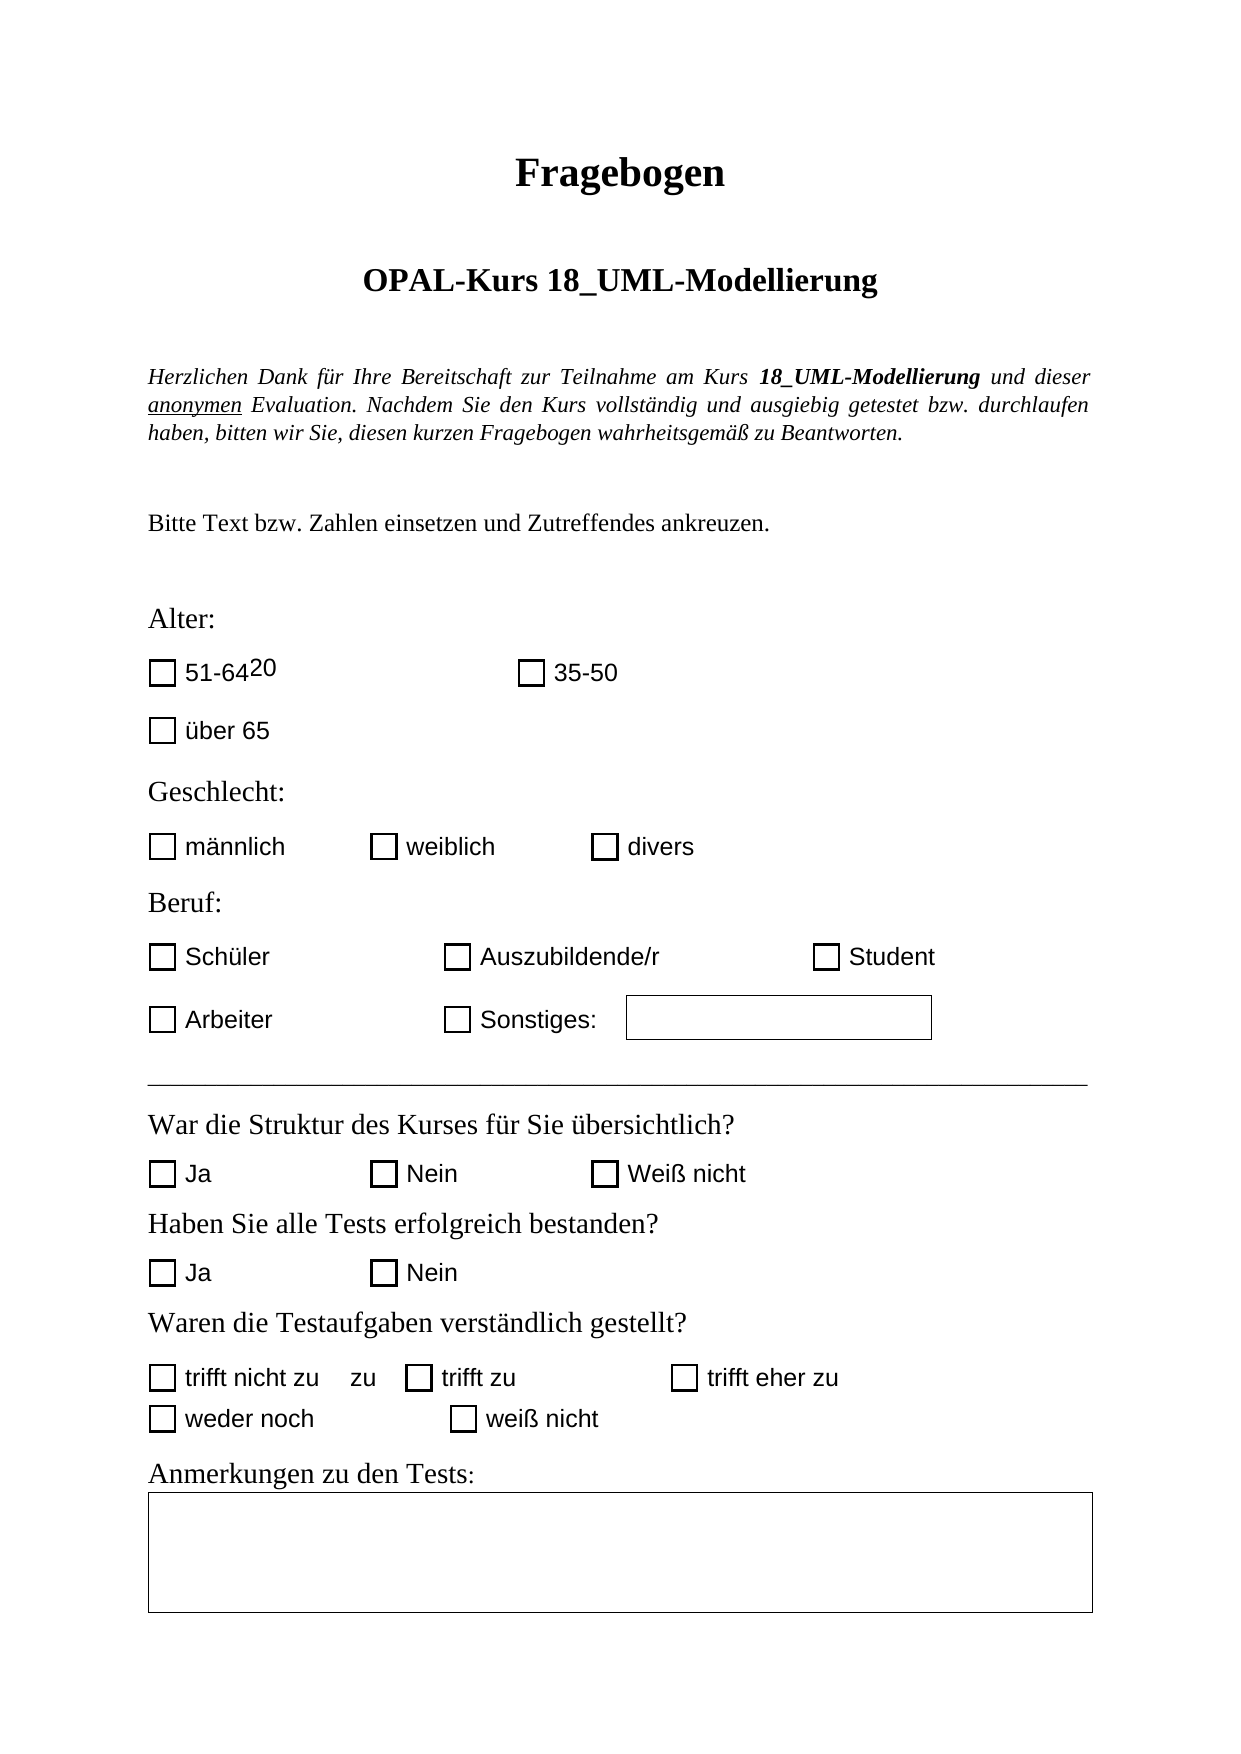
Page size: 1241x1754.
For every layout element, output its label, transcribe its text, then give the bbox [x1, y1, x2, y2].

text Bitte Text bzw. Zahlen einsetzen und Zutreffendes ankreuzen. [148, 508, 1093, 537]
text Beruf: [148, 885, 1093, 918]
text War die Struktur des Kurses für Sie übersichtlich? [148, 1107, 1093, 1141]
text Fragebogen [148, 148, 1093, 196]
text Geschlecht: [148, 774, 1093, 808]
text Anmerkungen zu den Tests: [148, 1457, 1093, 1492]
text Waren die Testaufgaben verständlich gestellt? [148, 1306, 1093, 1339]
text Haben Sie alle Tests erfolgreich bestanden? [148, 1206, 1093, 1240]
text OPAL-Kurs 18_UML-Modellierung [148, 260, 1093, 299]
text __________________________________________________________________________________ [148, 1062, 1093, 1089]
text Alter: [148, 601, 1093, 634]
text Herzlichen Dank für Ihre Bereitschaft zur Teilnahme am Kurs 18_UML-Modellierung und dieser anonymen Evaluation. Nachdem Sie den Kurs vollständig und ausgiebig getestet bzw. durchlaufen haben, bitten wir Sie, diesen kurzen Fragebogen wahrheitsgemäß zu Beantworten. [148, 363, 1093, 445]
